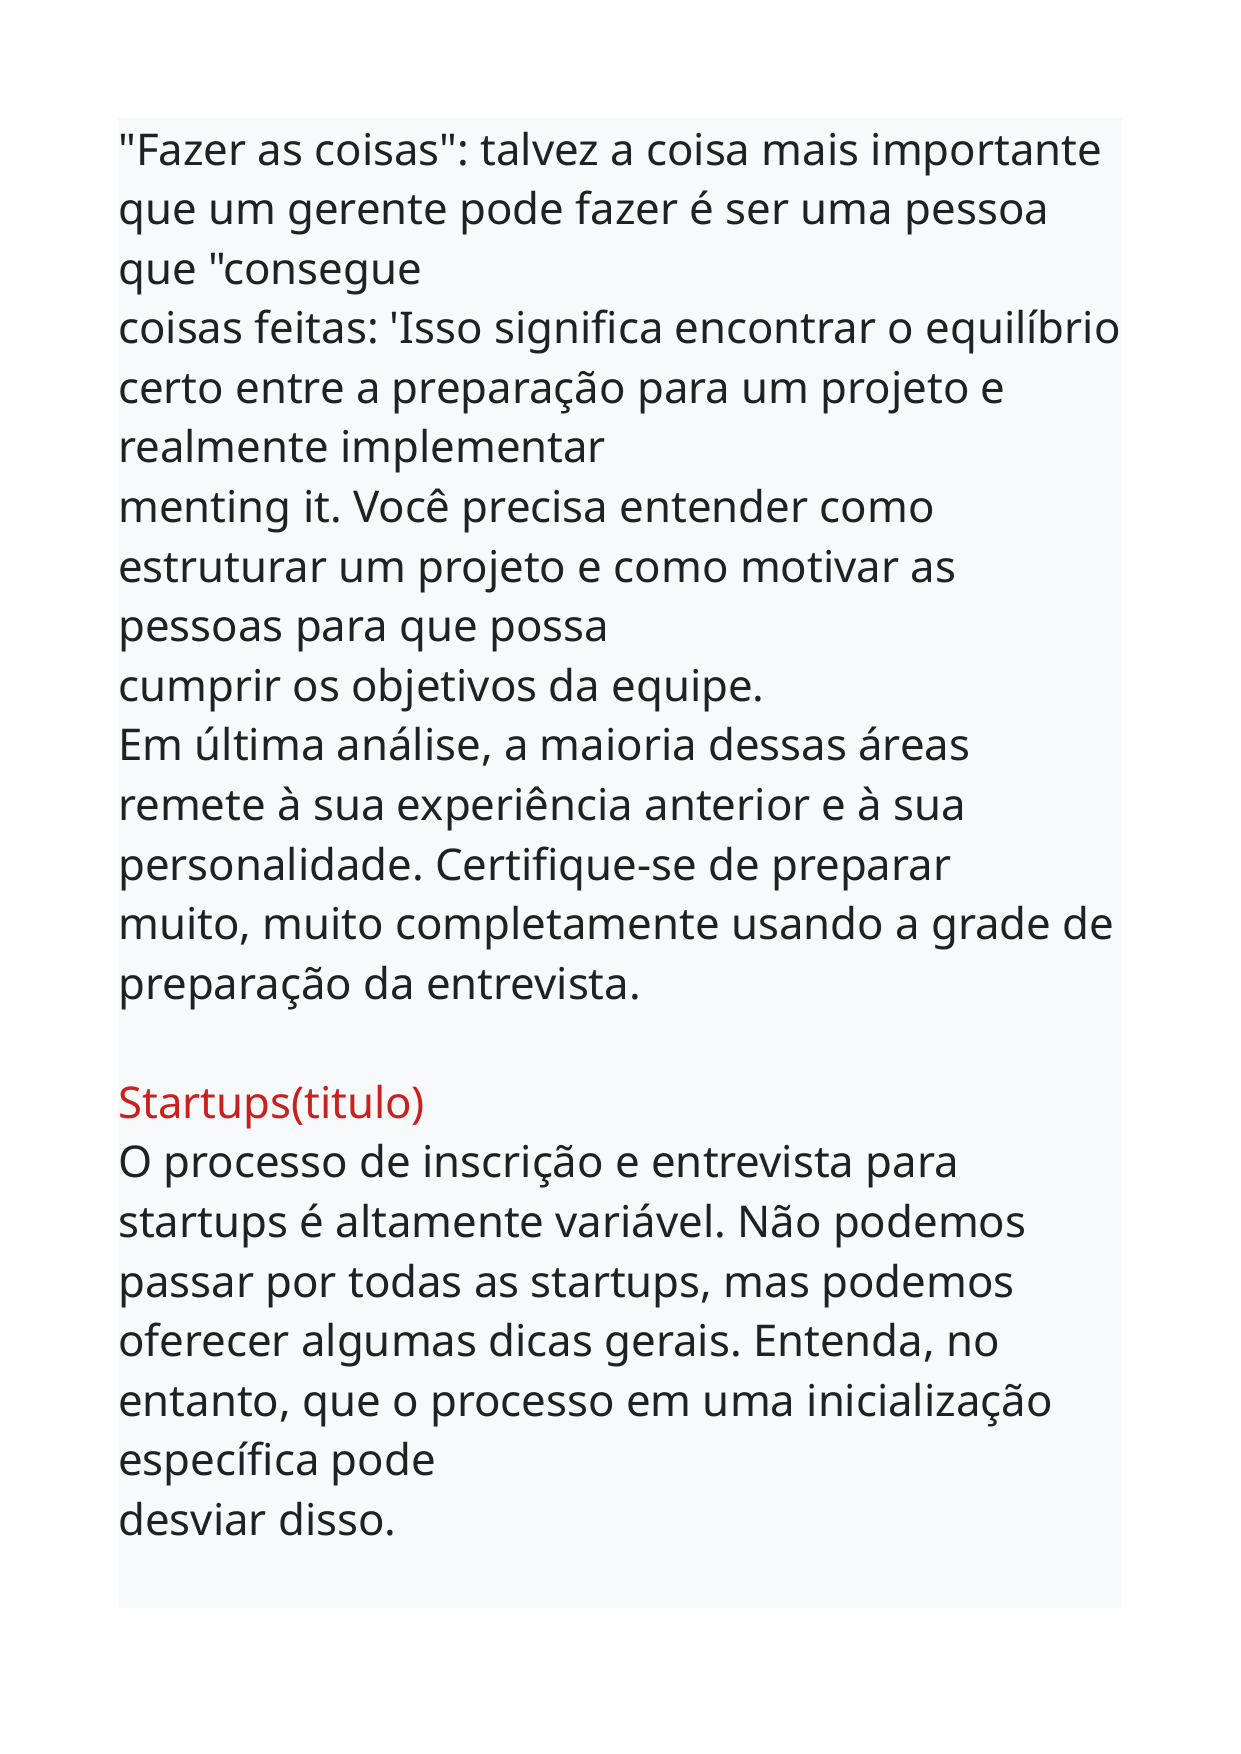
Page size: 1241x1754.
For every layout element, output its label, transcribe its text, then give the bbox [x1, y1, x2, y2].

text cumprir os objetivos da equipe. [118, 654, 1122, 714]
text desviar disso. [118, 1488, 1122, 1548]
text coisas feitas: 'Isso significa encontrar o equilíbrio certo entre a preparação para um projeto e realmente implementar [118, 297, 1122, 476]
text Startups(titulo) [118, 1071, 1122, 1131]
text menting it. Você precisa entender como estruturar um projeto e como motivar as pessoas para que possa [118, 476, 1122, 654]
text O processo de inscrição e entrevista para startups é altamente variável. Não podemos passar por todas as startups, mas podemos oferecer algumas dicas gerais. Entenda, no entanto, que o processo em uma inicialização específica pode [118, 1131, 1122, 1488]
text "Fazer as coisas": talvez a coisa mais importante que um gerente pode fazer é ser uma pessoa que "consegue [118, 118, 1122, 297]
text muito, muito completamente usando a grade de preparação da entrevista. [118, 893, 1122, 1012]
text Em última análise, a maioria dessas áreas remete à sua experiência anterior e à sua personalidade. Certifique-se de preparar [118, 714, 1122, 893]
